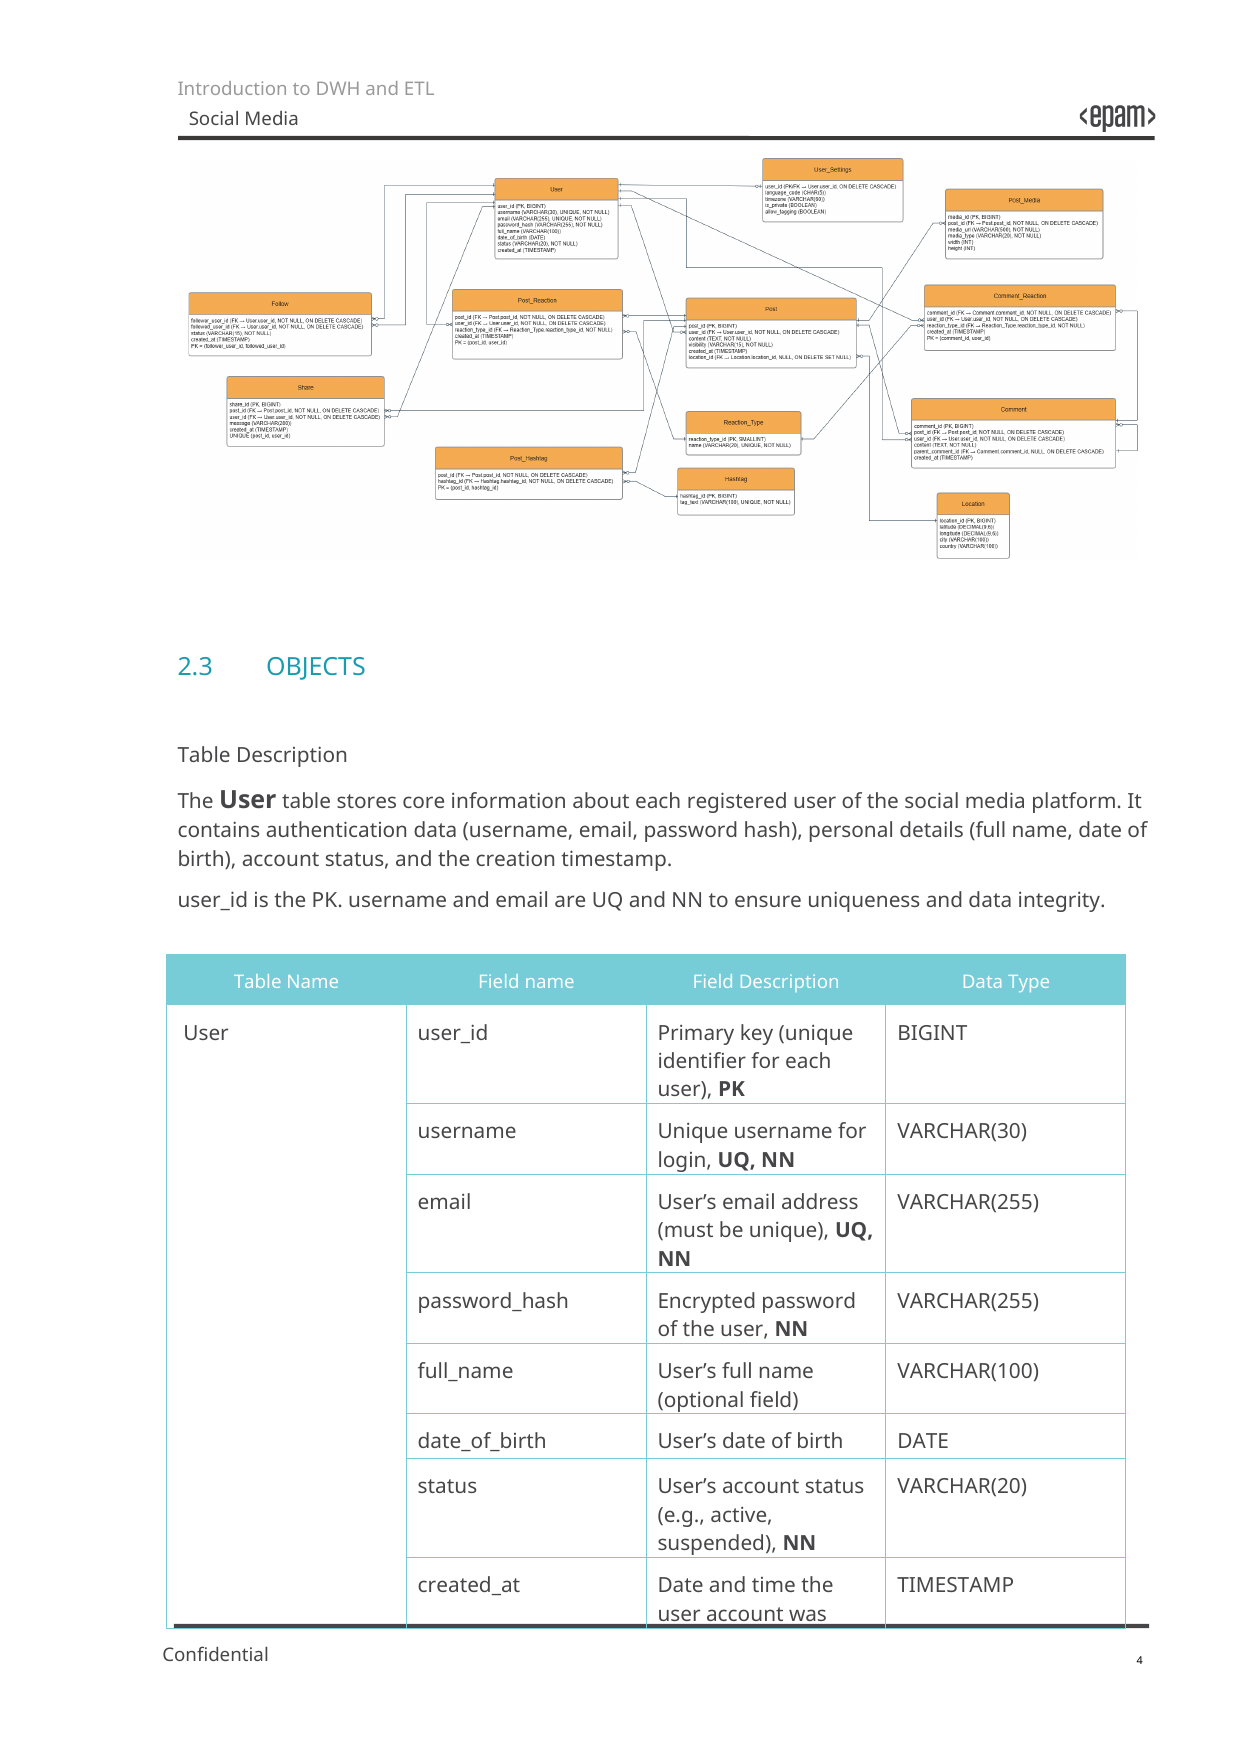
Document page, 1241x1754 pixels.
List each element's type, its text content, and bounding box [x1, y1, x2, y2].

table_cell User [167, 1005, 406, 1627]
table_cell Unique username for login, UQ, NN [647, 1104, 885, 1173]
text The User table stores core information about each registered user of the social media platform. It contains authentication data (username, email, password hash), personal details (full name, date of birth), account status, and the creation timestamp. [177, 782, 1152, 872]
table_header Field Description [647, 955, 885, 1004]
table_cell User’s full name (optional field) [647, 1344, 885, 1413]
table_header Table Name [167, 955, 406, 1004]
table_cell VARCHAR(255) [886, 1175, 1125, 1272]
table_header Data Type [886, 955, 1125, 1004]
table_cell VARCHAR(100) [886, 1344, 1125, 1413]
table_cell status [407, 1459, 646, 1557]
picture [188, 158, 1141, 559]
table_cell user_id [407, 1005, 646, 1103]
table_cell VARCHAR(255) [886, 1273, 1125, 1343]
table_cell email [407, 1175, 646, 1272]
table_cell password_hash [407, 1273, 646, 1343]
table_cell created_at [407, 1558, 646, 1627]
table_cell VARCHAR(30) [886, 1104, 1125, 1173]
table_cell BIGINT [886, 1005, 1125, 1103]
subtitle Objects [177, 649, 1152, 683]
table_cell Encrypted password of the user, NN [647, 1273, 885, 1343]
text user_id is the PK. username and email are UQ and NN to ensure uniqueness and data integrity. [177, 885, 1152, 913]
text Table Description [177, 741, 1152, 769]
table_cell Date and time the user account was [647, 1558, 885, 1627]
table_cell DATE [886, 1414, 1125, 1458]
table_cell User’s account status (e.g., active, suspended), NN [647, 1459, 885, 1557]
table_cell username [407, 1104, 646, 1173]
table_cell User’s date of birth [647, 1414, 885, 1458]
table_cell full_name [407, 1344, 646, 1413]
table_cell User’s email address (must be unique), UQ, NN [647, 1175, 885, 1272]
table_cell TIMESTAMP [886, 1558, 1125, 1627]
table_cell Primary key (unique identifier for each user), PK [647, 1005, 885, 1103]
table_cell date_of_birth [407, 1414, 646, 1458]
table_cell VARCHAR(20) [886, 1459, 1125, 1557]
table_header Field name [407, 955, 646, 1004]
